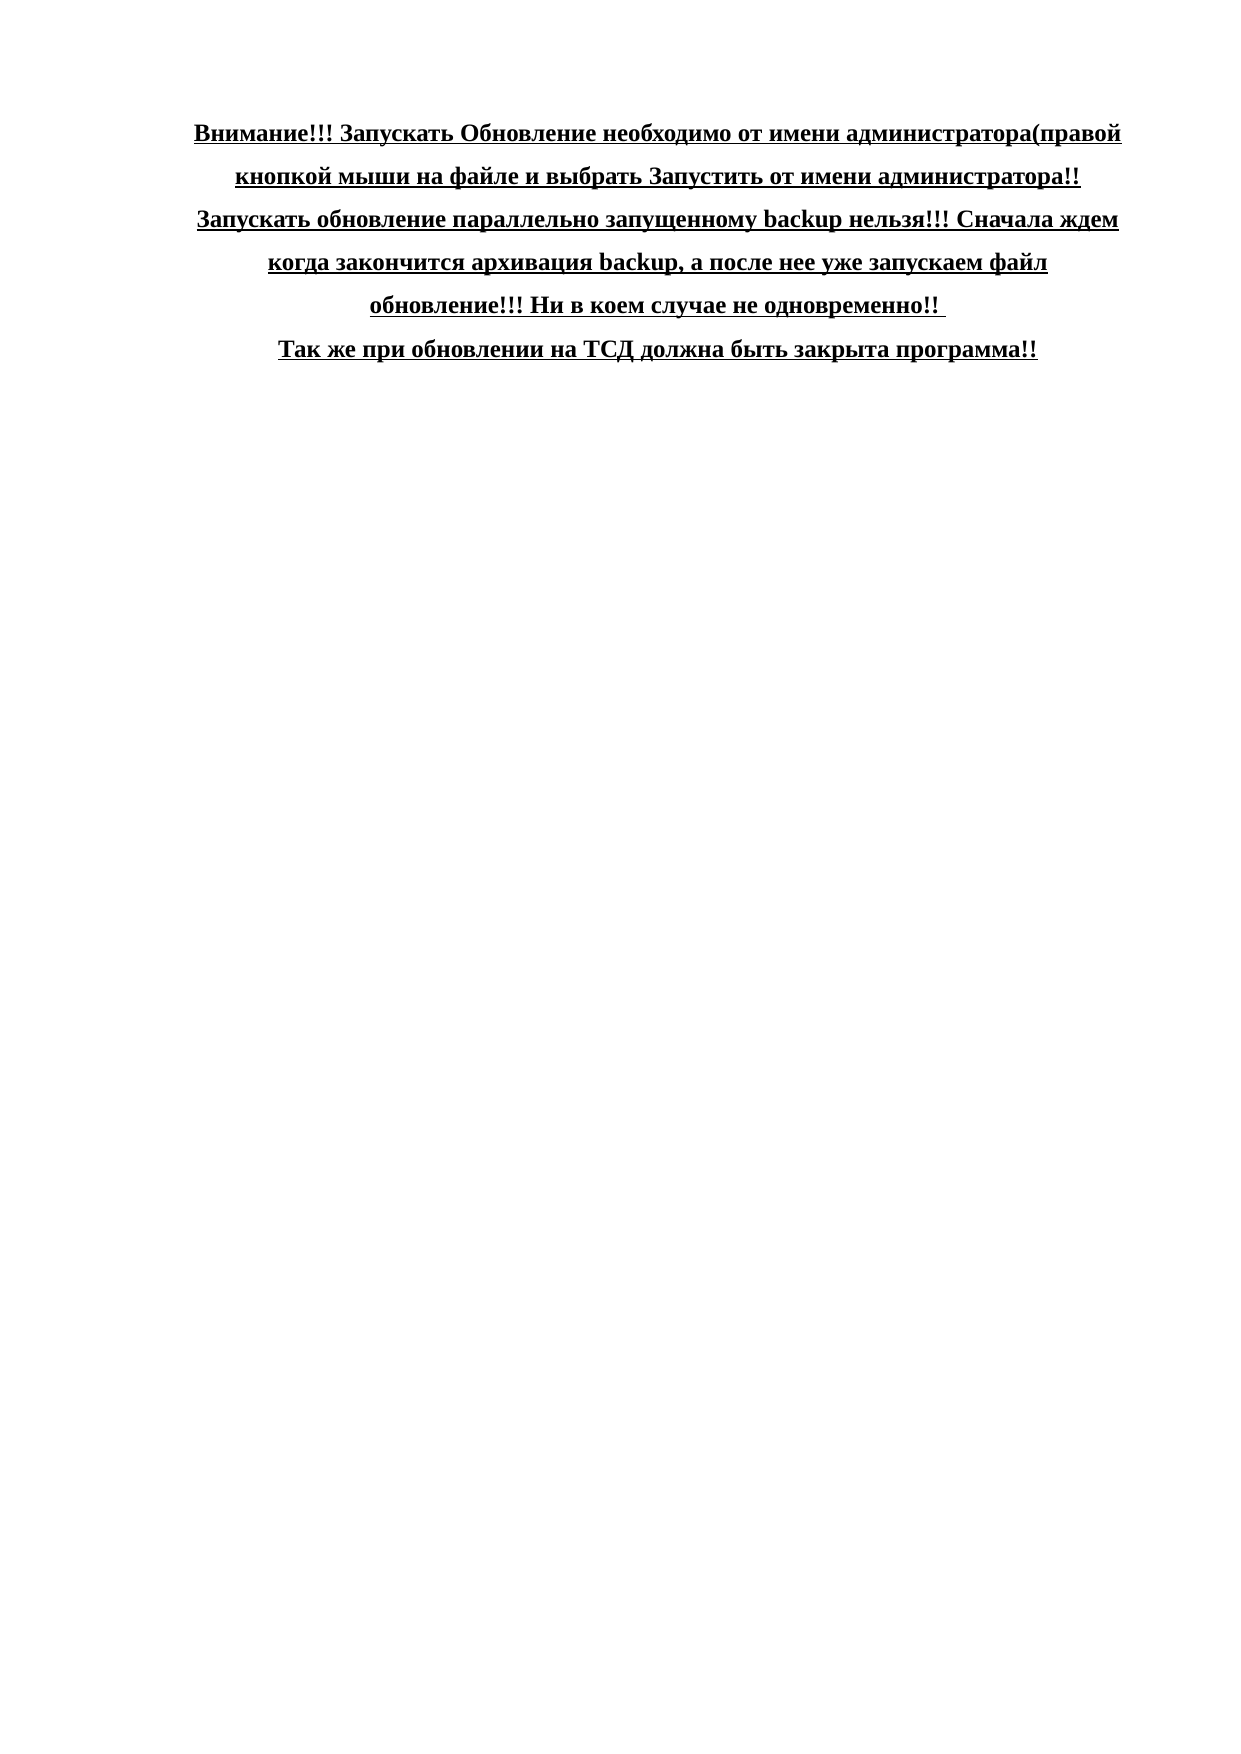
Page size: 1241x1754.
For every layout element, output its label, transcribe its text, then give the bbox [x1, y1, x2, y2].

list Так же при обновлении на ТСД должна быть закрыта программа!! [156, 334, 1122, 362]
list Внимание!!! Запускать Обновление необходимо от имени администратора(правой кнопкой мыши на файле и выбрать Запустить от имени администратора!!Запускать обновление параллельно запущенному backup нельзя!!! Сначала ждем когда закончится архивация backup, а после нее уже запускаем файл обновление!!! Ни в коем случае не одновременно!! [156, 118, 1122, 319]
